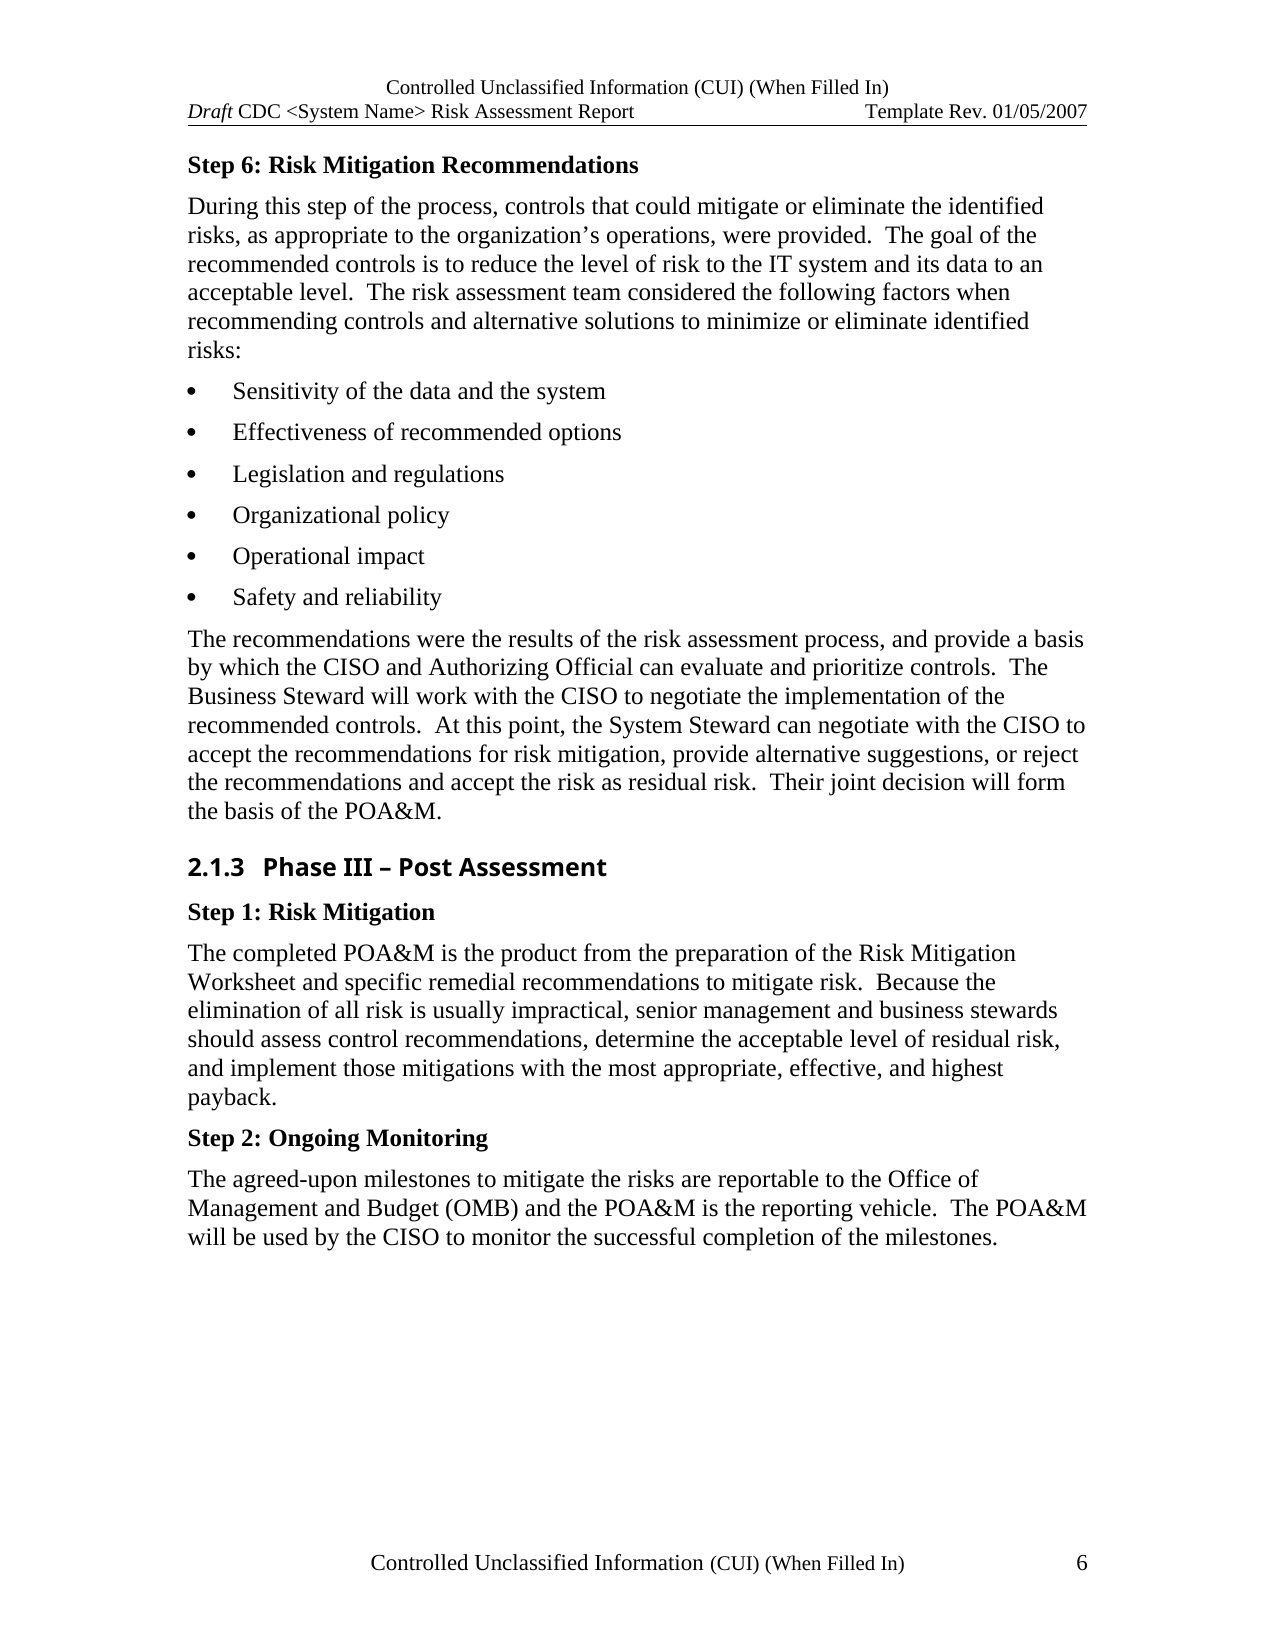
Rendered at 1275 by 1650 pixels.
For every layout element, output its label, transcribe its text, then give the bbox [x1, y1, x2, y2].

text The completed POA&M is the product from the preparation of the Risk Mitigation Worksheet and specific remedial recommendations to mitigate risk. Because the elimination of all risk is usually impractical, senior management and business stewards should assess control recommendations, determine the acceptable level of residual risk, and implement those mitigations with the most appropriate, effective, and highest payback. [187, 938, 1087, 1110]
text Step 1: Risk Mitigation [187, 897, 1087, 925]
text The agreed-upon milestones to mitigate the risks are reportable to the Office of Management and Budget (OMB) and the POA&M is the reporting vehicle. The POA&M will be used by the CISO to monitor the successful completion of the milestones. [187, 1164, 1087, 1250]
text The recommendations were the results of the risk assessment process, and provide a basis by which the CISO and Authorizing Official can evaluate and prioritize controls. The Business Steward will work with the CISO to negotiate the implementation of the recommended controls. At this point, the System Steward can negotiate with the CISO to accept the recommendations for risk mitigation, provide alternative suggestions, or reject the recommendations and accept the risk as residual risk. Their joint decision will form the basis of the POA&M. [187, 624, 1087, 825]
list Organizational policy [187, 500, 1087, 529]
list Sensitivity of the data and the system [187, 376, 1087, 405]
list Effectiveness of recommended options [187, 417, 1087, 446]
text Step 2: Ongoing Monitoring [187, 1123, 1087, 1152]
subtitle Phase III – Post Assessment [187, 850, 1087, 884]
list Operational impact [187, 541, 1087, 570]
text During this step of the process, controls that could mitigate or eliminate the identified risks, as appropriate to the organization’s operations, were provided. The goal of the recommended controls is to reduce the level of risk to the IT system and its data to an acceptable level. The risk assessment team considered the following factors when recommending controls and alternative solutions to minimize or eliminate identified risks: [187, 191, 1087, 364]
list Legislation and regulations [187, 459, 1087, 487]
list Safety and reliability [187, 582, 1087, 611]
text Step 6: Risk Mitigation Recommendations [187, 150, 1087, 179]
